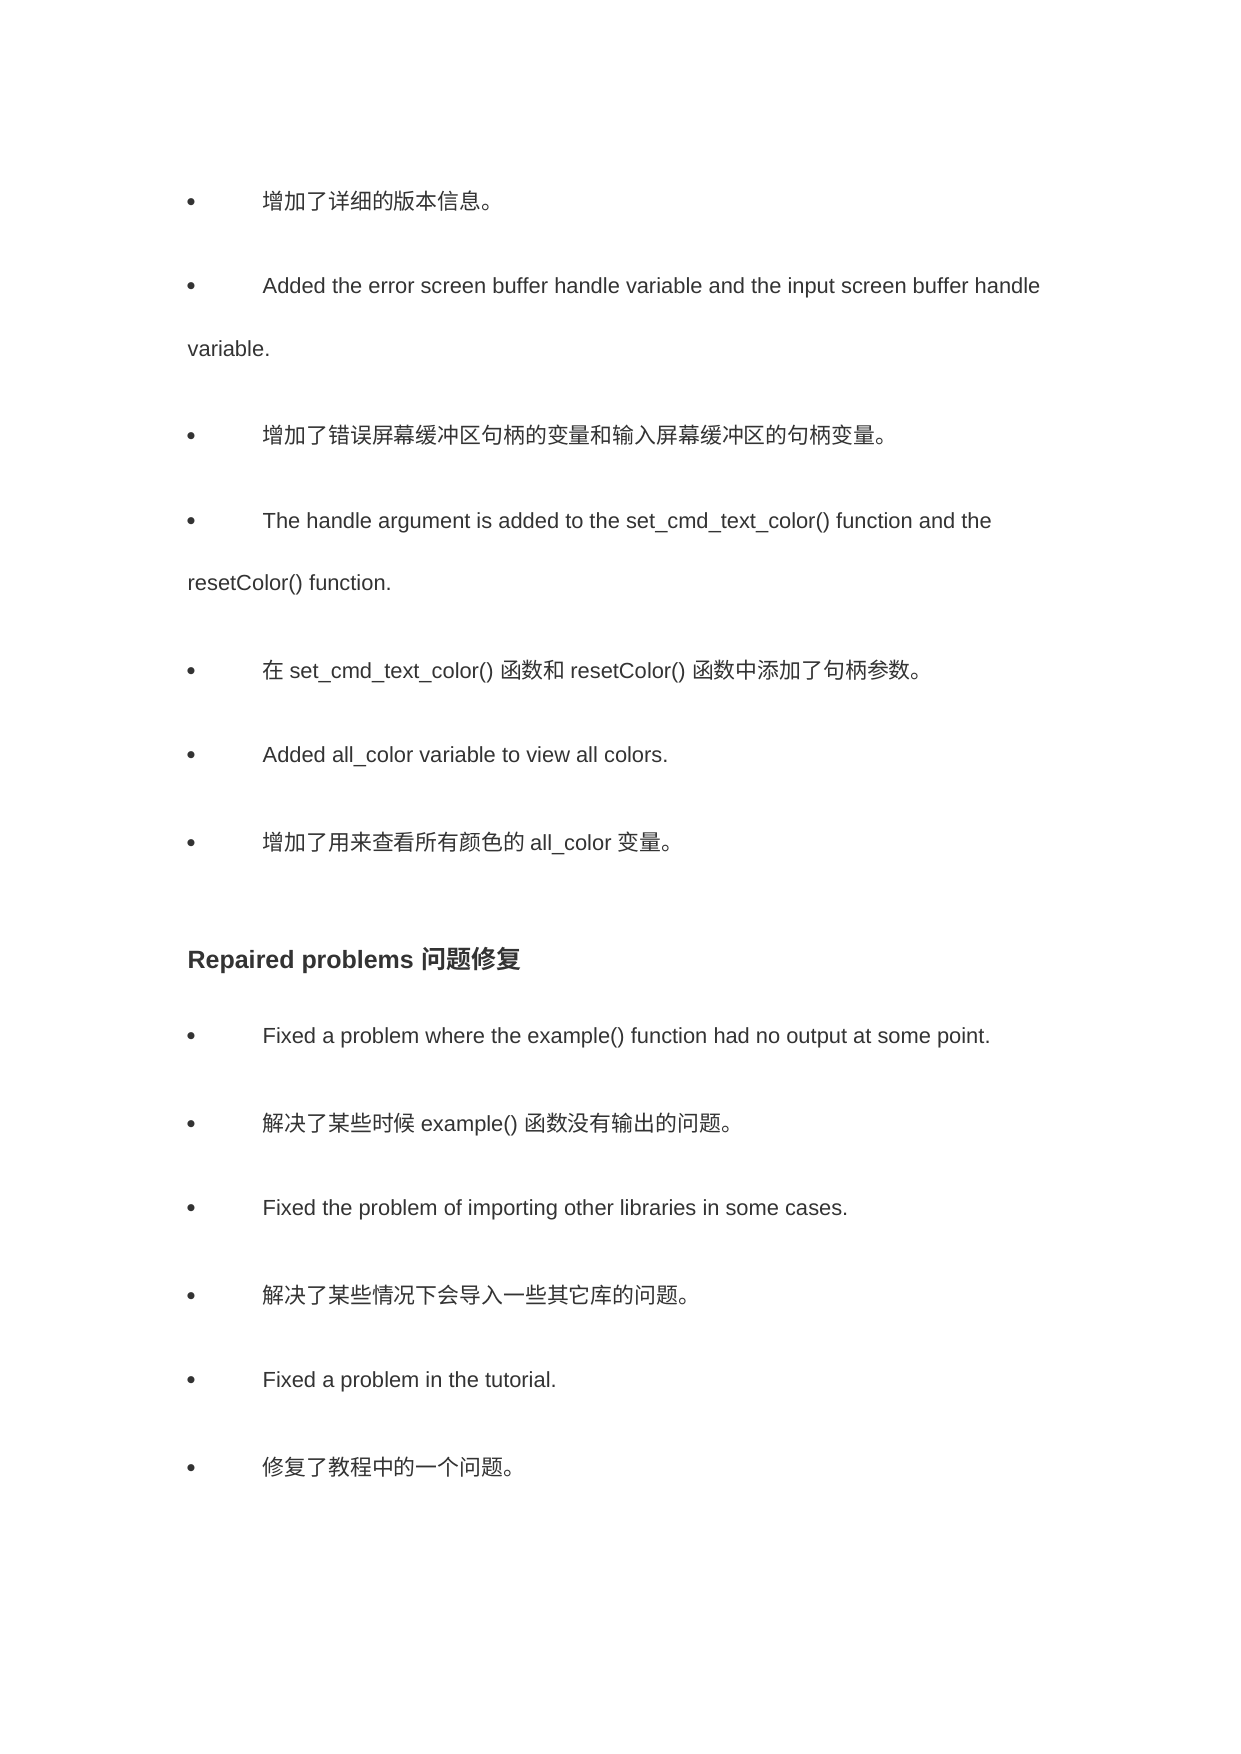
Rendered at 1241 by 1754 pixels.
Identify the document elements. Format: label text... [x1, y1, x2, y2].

list Fixed a problem where the example() function had no output at some point. [187, 994, 1053, 1057]
list The handle argument is added to the set_cmd_text_color() function and the resetColor() function. [187, 478, 1053, 603]
text Repaired problems 问题修复 [187, 916, 1053, 978]
list Fixed a problem in the tutorial. [187, 1338, 1053, 1400]
list 解决了某些情况下会导入一些其它库的问题。 [187, 1252, 1053, 1314]
list Added the error screen buffer handle variable and the input screen buffer handle variable. [187, 244, 1053, 369]
list 增加了错误屏幕缓冲区句柄的变量和输入屏幕缓冲区的句柄变量。 [187, 393, 1053, 455]
list Added all_color variable to view all colors. [187, 713, 1053, 775]
list 解决了某些时候 example() 函数没有输出的问题。 [187, 1080, 1053, 1143]
list 增加了用来查看所有颜色的 all_color 变量。 [187, 799, 1053, 861]
list 修复了教程中的一个问题。 [187, 1424, 1053, 1486]
list Fixed the problem of importing other libraries in some cases. [187, 1166, 1053, 1228]
list 增加了详细的版本信息。 [187, 158, 1053, 221]
list 在 set_cmd_text_color() 函数和 resetColor() 函数中添加了句柄参数。 [187, 627, 1053, 689]
